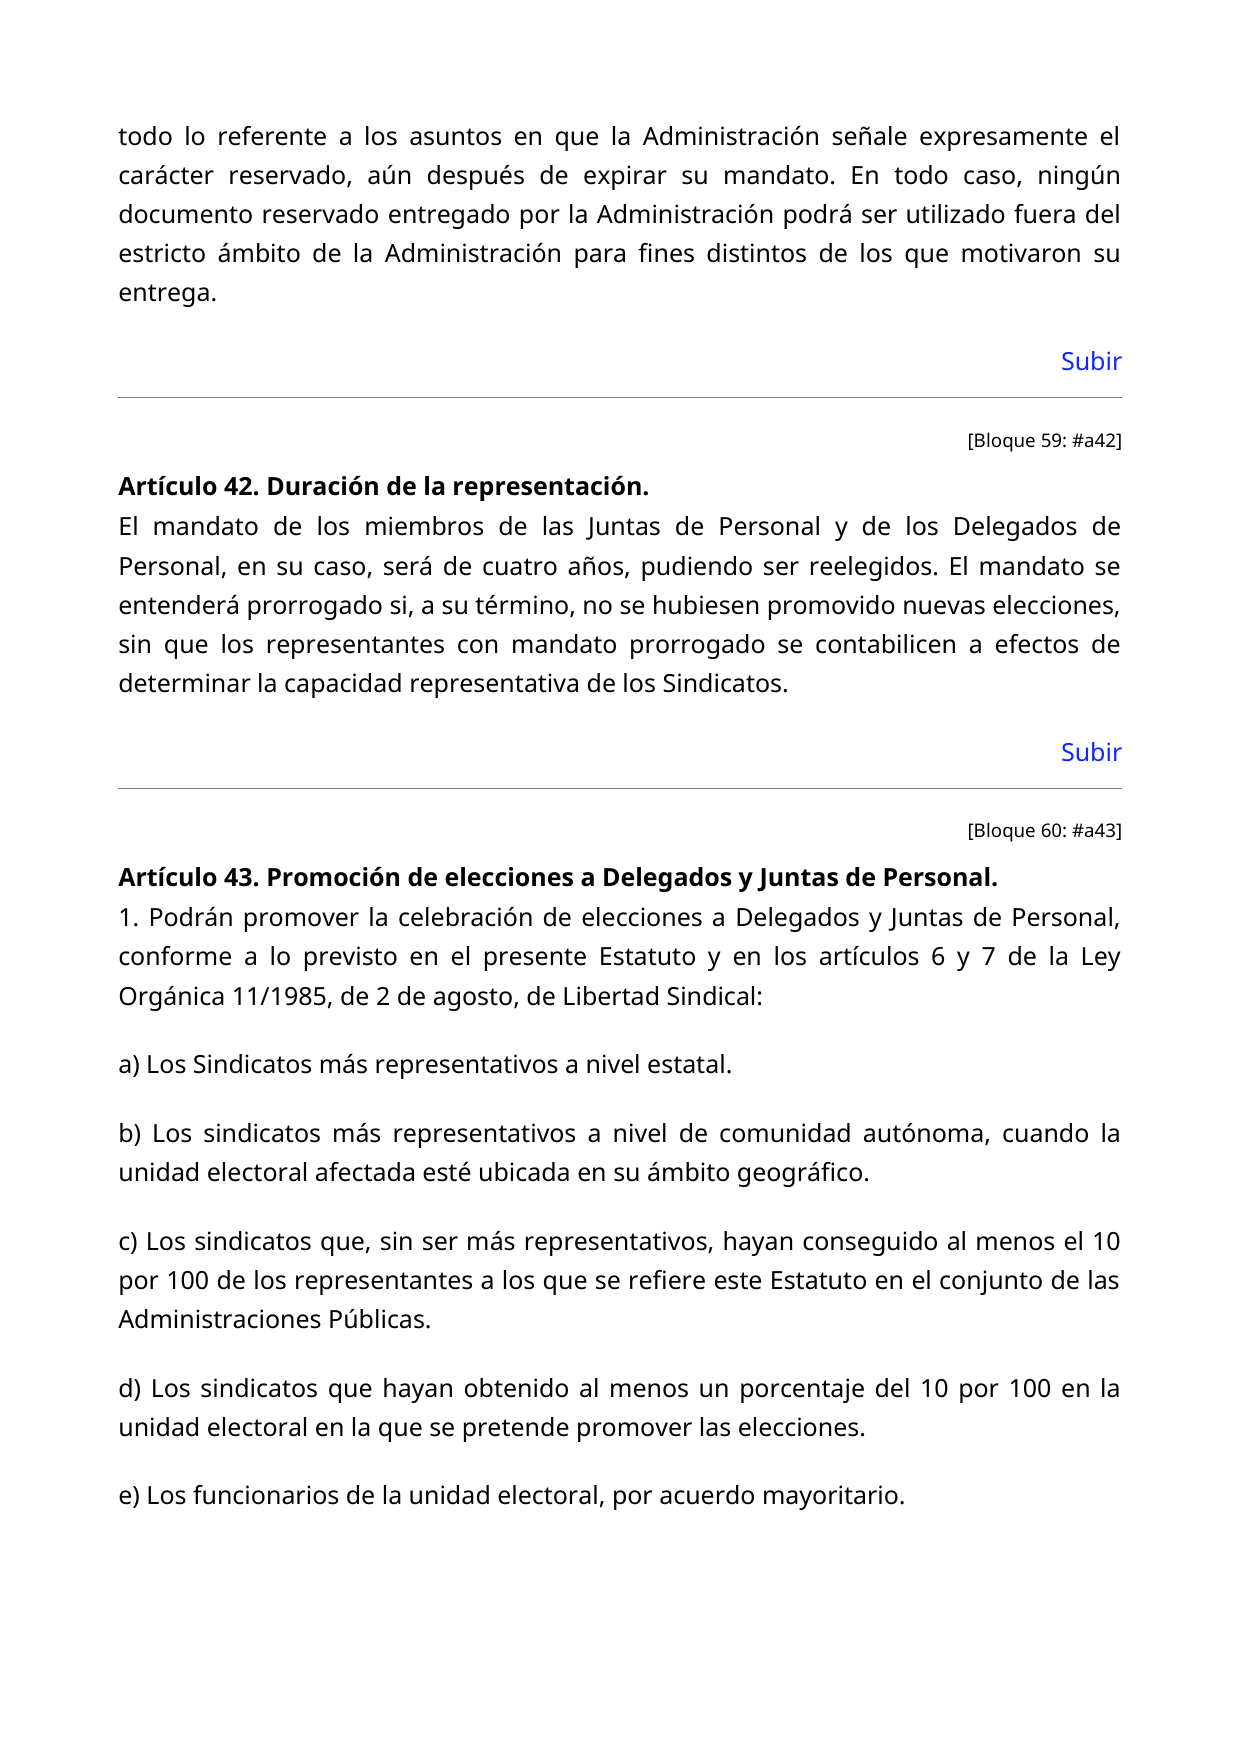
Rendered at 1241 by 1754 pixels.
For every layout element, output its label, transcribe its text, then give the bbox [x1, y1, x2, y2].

text [Bloque 60: #a43] [118, 818, 1122, 843]
text c) Los sindicatos que, sin ser más representativos, hayan conseguido al menos el 10 por 100 de los representantes a los que se refiere este Estatuto en el conjunto de las Administraciones Públicas. [118, 1223, 1122, 1336]
text d) Los sindicatos que hayan obtenido al menos un porcentaje del 10 por 100 en la unidad electoral en la que se pretende promover las elecciones. [118, 1370, 1122, 1443]
text 1. Podrán promover la celebración de elecciones a Delegados y Juntas de Personal, conforme a lo previsto en el presente Estatuto y en los artículos 6 y 7 de la Ley Orgánica 11/1985, de 2 de agosto, de Libertad Sindical: [118, 900, 1122, 1012]
subtitle Artículo 42. Duración de la representación. [118, 469, 1122, 503]
text Subir [118, 734, 1122, 768]
subtitle Artículo 43. Promoción de elecciones a Delegados y Juntas de Personal. [118, 859, 1122, 893]
text El mandato de los miembros de las Juntas de Personal y de los Delegados de Personal, en su caso, será de cuatro años, pudiendo ser reelegidos. El mandato se entenderá prorrogado si, a su término, no se hubiesen promovido nuevas elecciones, sin que los representantes con mandato prorrogado se contabilicen a efectos de determinar la capacidad representativa de los Sindicatos. [118, 509, 1122, 700]
text todo lo referente a los asuntos en que la Administración señale expresamente el carácter reservado, aún después de expirar su mandato. En todo caso, ningún documento reservado entregado por la Administración podrá ser utilizado fuera del estricto ámbito de la Administración para fines distintos de los que motivaron su entrega. [118, 118, 1122, 309]
text a) Los Sindicatos más representativos a nivel estatal. [118, 1047, 1122, 1081]
text b) Los sindicatos más representativos a nivel de comunidad autónoma, cuando la unidad electoral afectada esté ubicada en su ámbito geográfico. [118, 1115, 1122, 1189]
text Subir [118, 343, 1122, 377]
text e) Los funcionarios de la unidad electoral, por acuerdo mayoritario. [118, 1478, 1122, 1512]
text [Bloque 59: #a42] [118, 427, 1122, 452]
